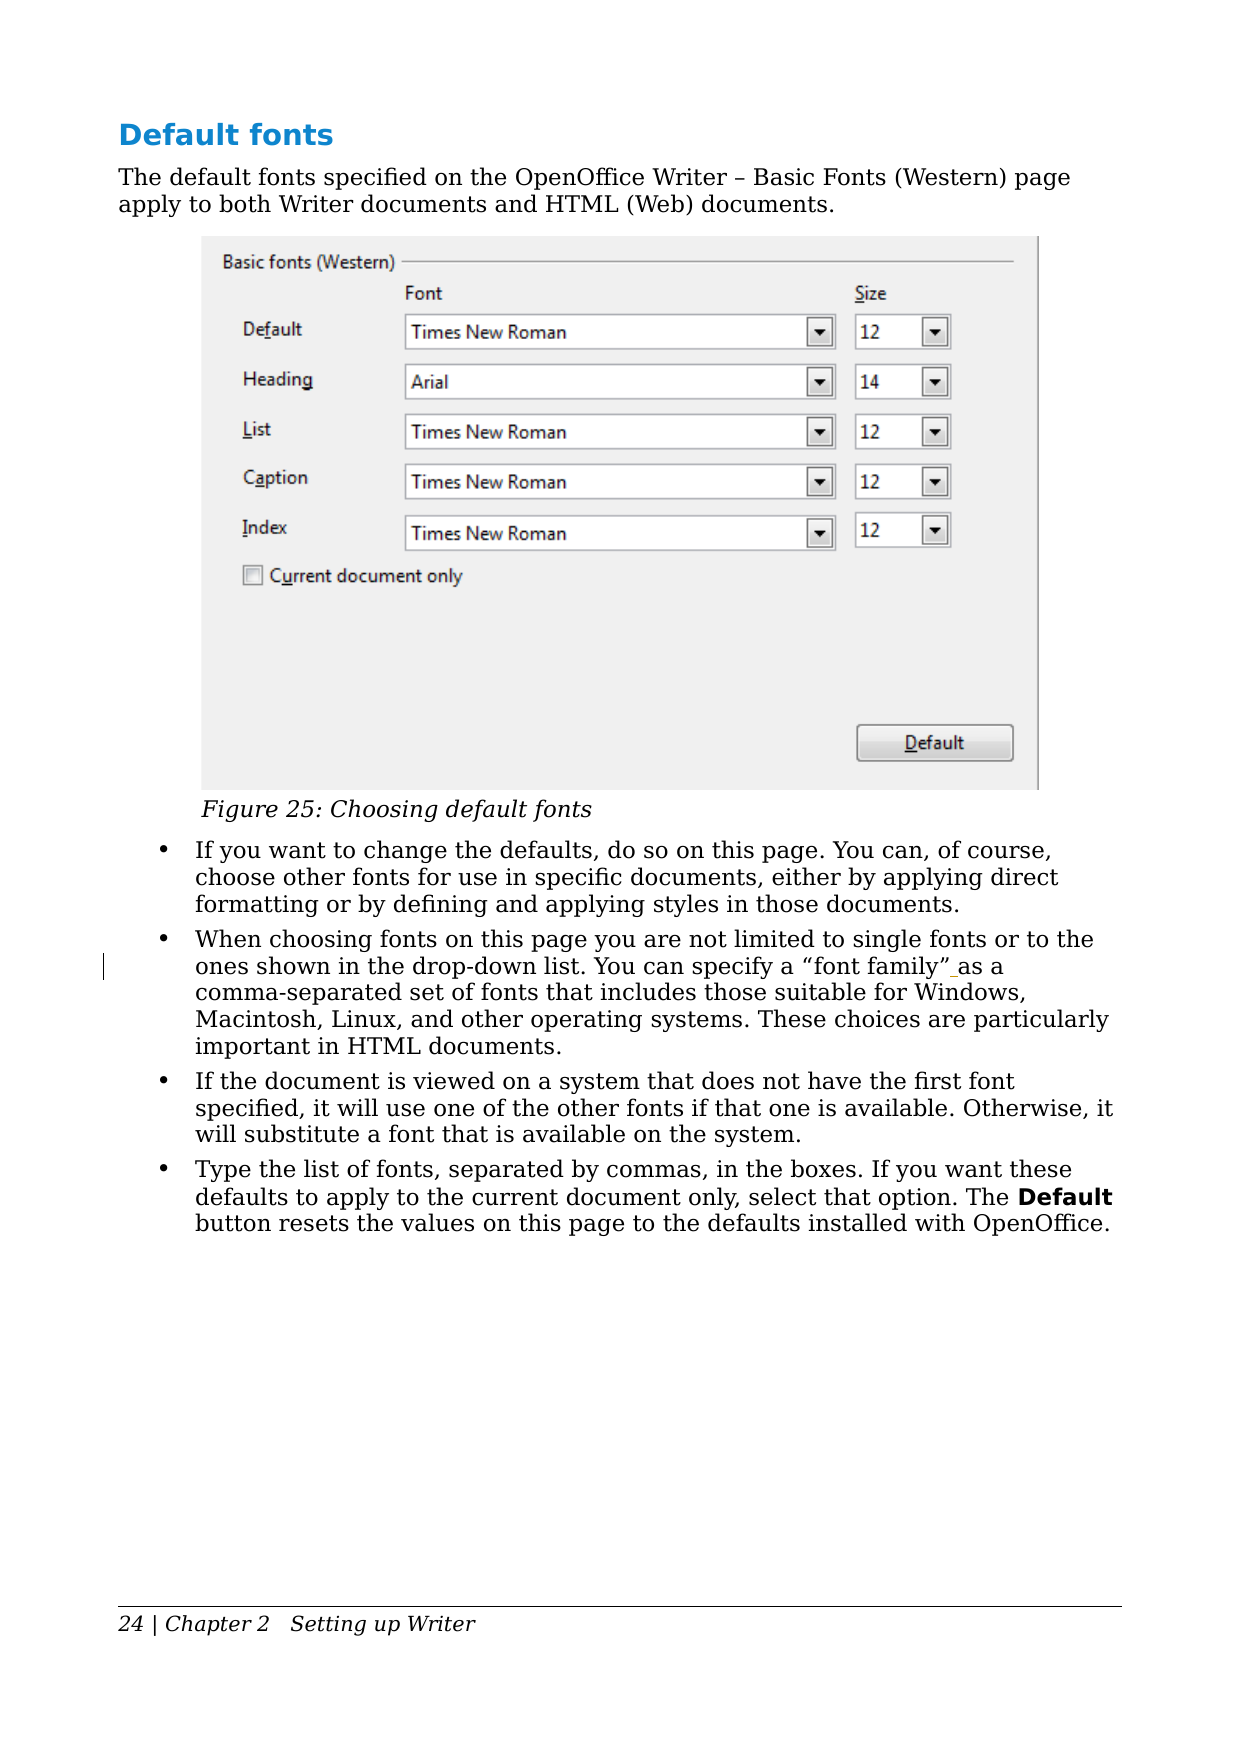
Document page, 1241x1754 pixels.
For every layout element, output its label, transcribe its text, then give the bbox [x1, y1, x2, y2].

list If you want to change the defaults, do so on this page. You can, of course, choose other fonts for use in specific documents, either by applying direct formatting or by defining and applying styles in those documents. [156, 835, 1122, 917]
subtitle Default fonts [118, 118, 1122, 152]
list If the document is viewed on a system that does not have the first font specified, it will use one of the other fonts if that one is available. Otherwise, it will substitute a font that is available on the system. [156, 1066, 1122, 1148]
list Type the list of fonts, separated by commas, in the boxes. If you want these defaults to apply to the current document only, select that option. The Default button resets the values on this page to the defaults installed with OpenOffice. [156, 1154, 1122, 1237]
list The default fonts specified on the OpenOffice Writer – Basic Fonts (Western) page apply to both Writer documents and HTML (Web) documents. [118, 164, 1122, 218]
text Figure 25: Choosing default fonts [201, 796, 1039, 822]
list When choosing fonts on this page you are not limited to single fonts or to the ones shown in the drop-down list. You can specify a “font family” as a comma‑separated set of fonts that includes those suitable for Windows, Macintosh, Linux, and other operating systems. These choices are particularly important in HTML documents. [156, 924, 1122, 1059]
picture [201, 236, 1039, 790]
